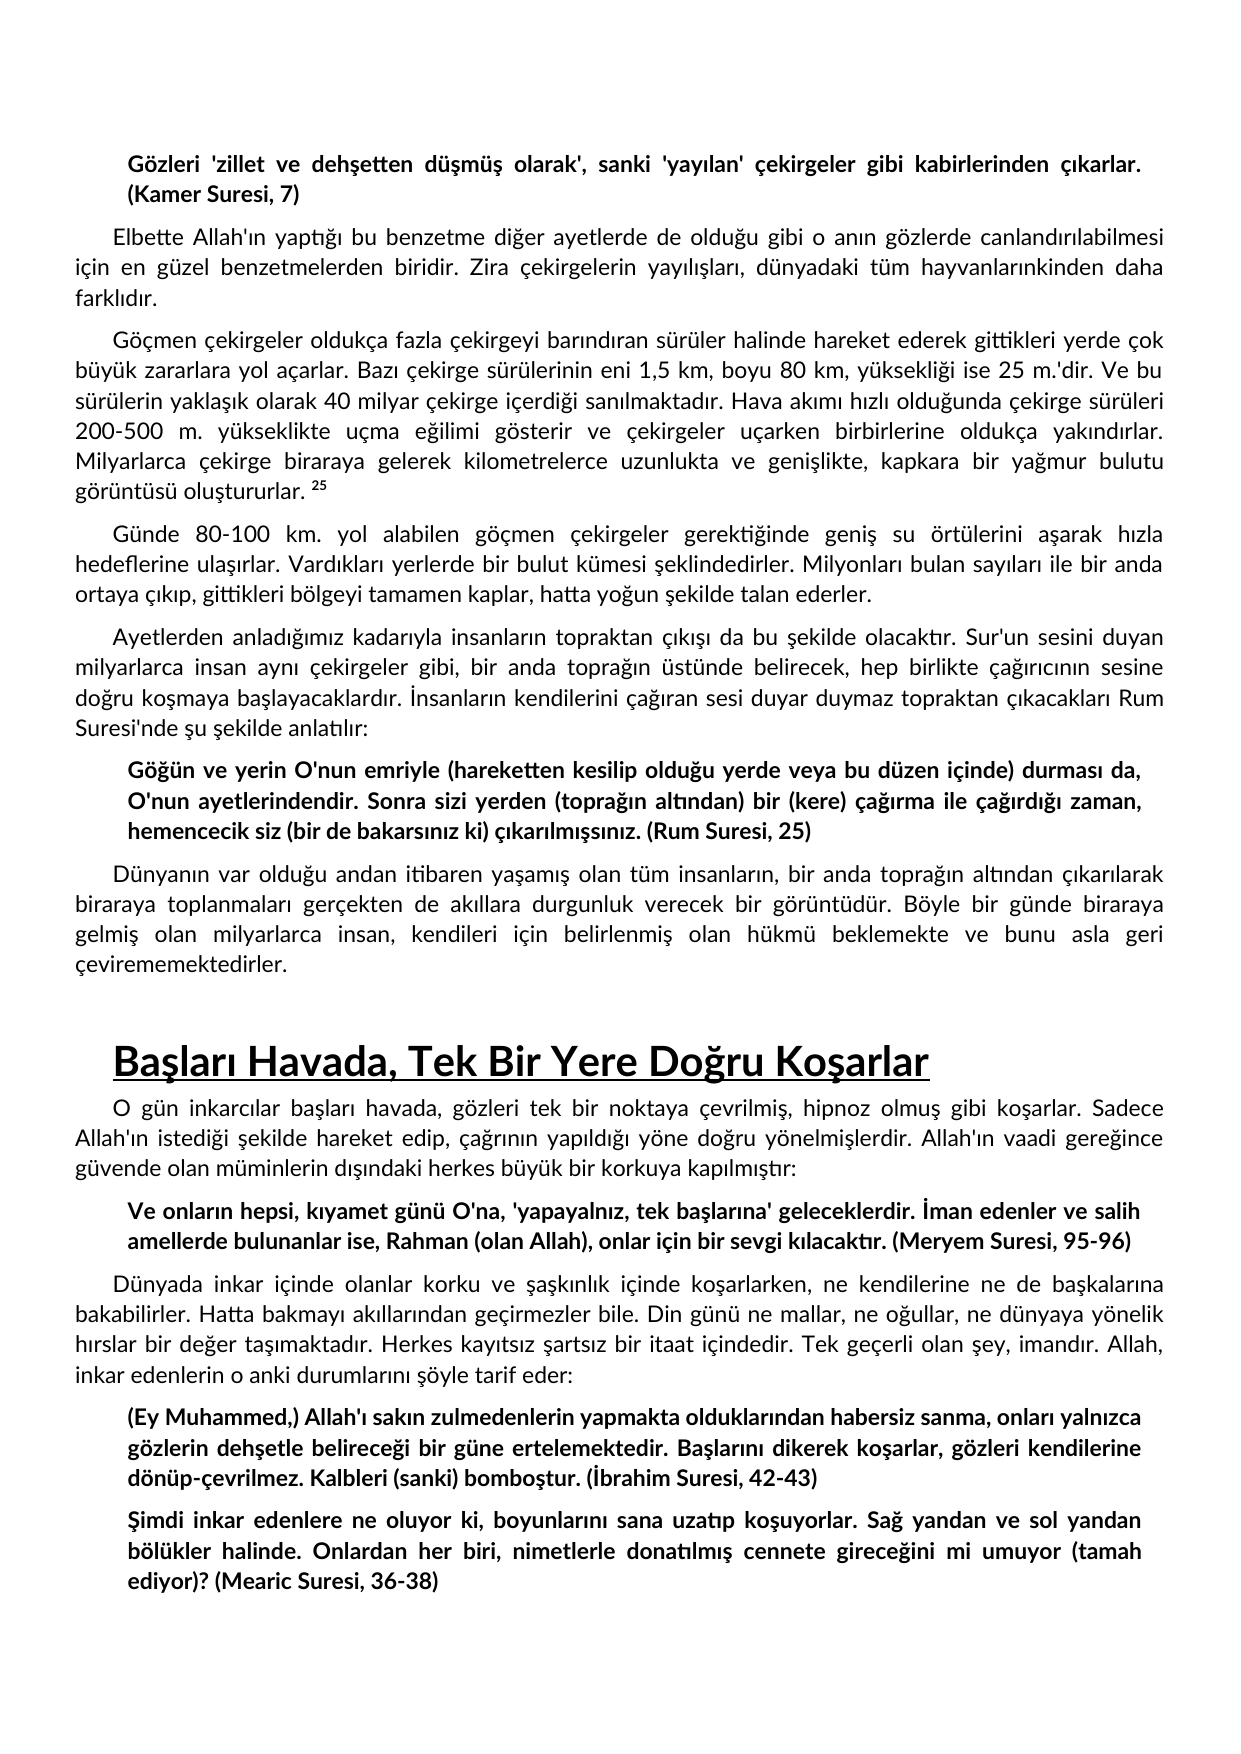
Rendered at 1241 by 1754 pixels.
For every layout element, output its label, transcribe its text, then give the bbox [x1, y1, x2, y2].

text Ve onların hepsi, kıyamet günü O'na, 'yapayalnız, tek başlarına' geleceklerdir. İman edenler ve salih amellerde bulunanlar ise, Rahman (olan Allah), onlar için bir sevgi kılacaktır. (Meryem Suresi, 95-96) [127, 1197, 1143, 1254]
text Elbette Allah'ın yaptığı bu benzetme diğer ayetlerde de olduğu gibi o anın gözlerde canlandırılabilmesi için en güzel benzetmelerden biridir. Zira çekirgelerin yayılışları, dünyadaki tüm hayvanlarınkinden daha farklıdır. [75, 223, 1165, 311]
text Dünyada inkar içinde olanlar korku ve şaşkınlık içinde koşarlarken, ne kendilerine ne de başkalarına bakabilirler. Hatta bakmayı akıllarından geçirmezler bile. Din günü ne mallar, ne oğullar, ne dünyaya yönelik hırslar bir değer taşımaktadır. Herkes kayıtsız şartsız bir itaat içindedir. Tek geçerli olan şey, imandır. Allah, inkar edenlerin o anki durumlarını şöyle tarif eder: [75, 1270, 1165, 1388]
text Dünyanın var olduğu andan itibaren yaşamış olan tüm insanların, bir anda toprağın altından çıkarılarak biraraya toplanmaları gerçekten de akıllara durgunluk verecek bir görüntüdür. Böyle bir günde biraraya gelmiş olan milyarlarca insan, kendileri için belirlenmiş olan hükmü beklemekte ve bunu asla geri çevirememektedirler. [75, 859, 1165, 977]
subtitle Başları Havada, Tek Bir Yere Doğru Koşarlar [112, 1035, 1165, 1085]
text Şimdi inkar edenlere ne oluyor ki, boyunlarını sana uzatıp koşuyorlar. Sağ yandan ve sol yandan bölükler halinde. Onlardan her biri, nimetlerle donatılmış cennete gireceğini mi umuyor (tamah ediyor)? (Mearic Suresi, 36-38) [127, 1506, 1143, 1594]
text Günde 80-100 km. yol alabilen göçmen çekirgeler gerektiğinde geniş su örtülerini aşarak hızla hedeflerine ulaşırlar. Vardıkları yerlerde bir bulut kümesi şeklindedirler. Milyonları bulan sayıları ile bir anda ortaya çıkıp, gittikleri bölgeyi tamamen kaplar, hatta yoğun şekilde talan ederler. [75, 520, 1165, 608]
text Göçmen çekirgeler oldukça fazla çekirgeyi barındıran sürüler halinde hareket ederek gittikleri yerde çok büyük zararlara yol açarlar. Bazı çekirge sürülerinin eni 1,5 km, boyu 80 km, yüksekliği ise 25 m.'dir. Ve bu sürülerin yaklaşık olarak 40 milyar çekirge içerdiği sanılmaktadır. Hava akımı hızlı olduğunda çekirge sürüleri 200-500 m. yükseklikte uçma eğilimi gösterir ve çekirgeler uçarken birbirlerine oldukça yakındırlar. Milyarlarca çekirge biraraya gelerek kilometrelerce uzunlukta ve genişlikte, kapkara bir yağmur bulutu görüntüsü oluştururlar. 25 [75, 326, 1165, 504]
text Göğün ve yerin O'nun emriyle (hareketten kesilip olduğu yerde veya bu düzen içinde) durması da, O'nun ayetlerindendir. Sonra sizi yerden (toprağın altından) bir (kere) çağırma ile çağırdığı zaman, hemencecik siz (bir de bakarsınız ki) çıkarılmışsınız. (Rum Suresi, 25) [127, 756, 1143, 844]
text (Ey Muhammed,) Allah'ı sakın zulmedenlerin yapmakta olduklarından habersiz sanma, onları yalnızca gözlerin dehşetle belireceği bir güne ertelemektedir. Başlarını dikerek koşarlar, gözleri kendilerine dönüp-çevrilmez. Kalbleri (sanki) bomboştur. (İbrahim Suresi, 42-43) [127, 1403, 1143, 1491]
text Ayetlerden anladığımız kadarıyla insanların topraktan çıkışı da bu şekilde olacaktır. Sur'un sesini duyan milyarlarca insan aynı çekirgeler gibi, bir anda toprağın üstünde belirecek, hep birlikte çağırıcının sesine doğru koşmaya başlayacaklardır. İnsanların kendilerini çağıran sesi duyar duymaz topraktan çıkacakları Rum Suresi'nde şu şekilde anlatılır: [75, 623, 1165, 741]
text O gün inkarcılar başları havada, gözleri tek bir noktaya çevrilmiş, hipnoz olmuş gibi koşarlar. Sadece Allah'ın istediği şekilde hareket edip, çağrının yapıldığı yöne doğru yönelmişlerdir. Allah'ın vaadi gereğince güvende olan müminlerin dışındaki herkes büyük bir korkuya kapılmıştır: [75, 1094, 1165, 1182]
text Gözleri 'zillet ve dehşetten düşmüş olarak', sanki 'yayılan' çekirgeler gibi kabirlerinden çıkarlar. (Kamer Suresi, 7) [127, 150, 1143, 208]
